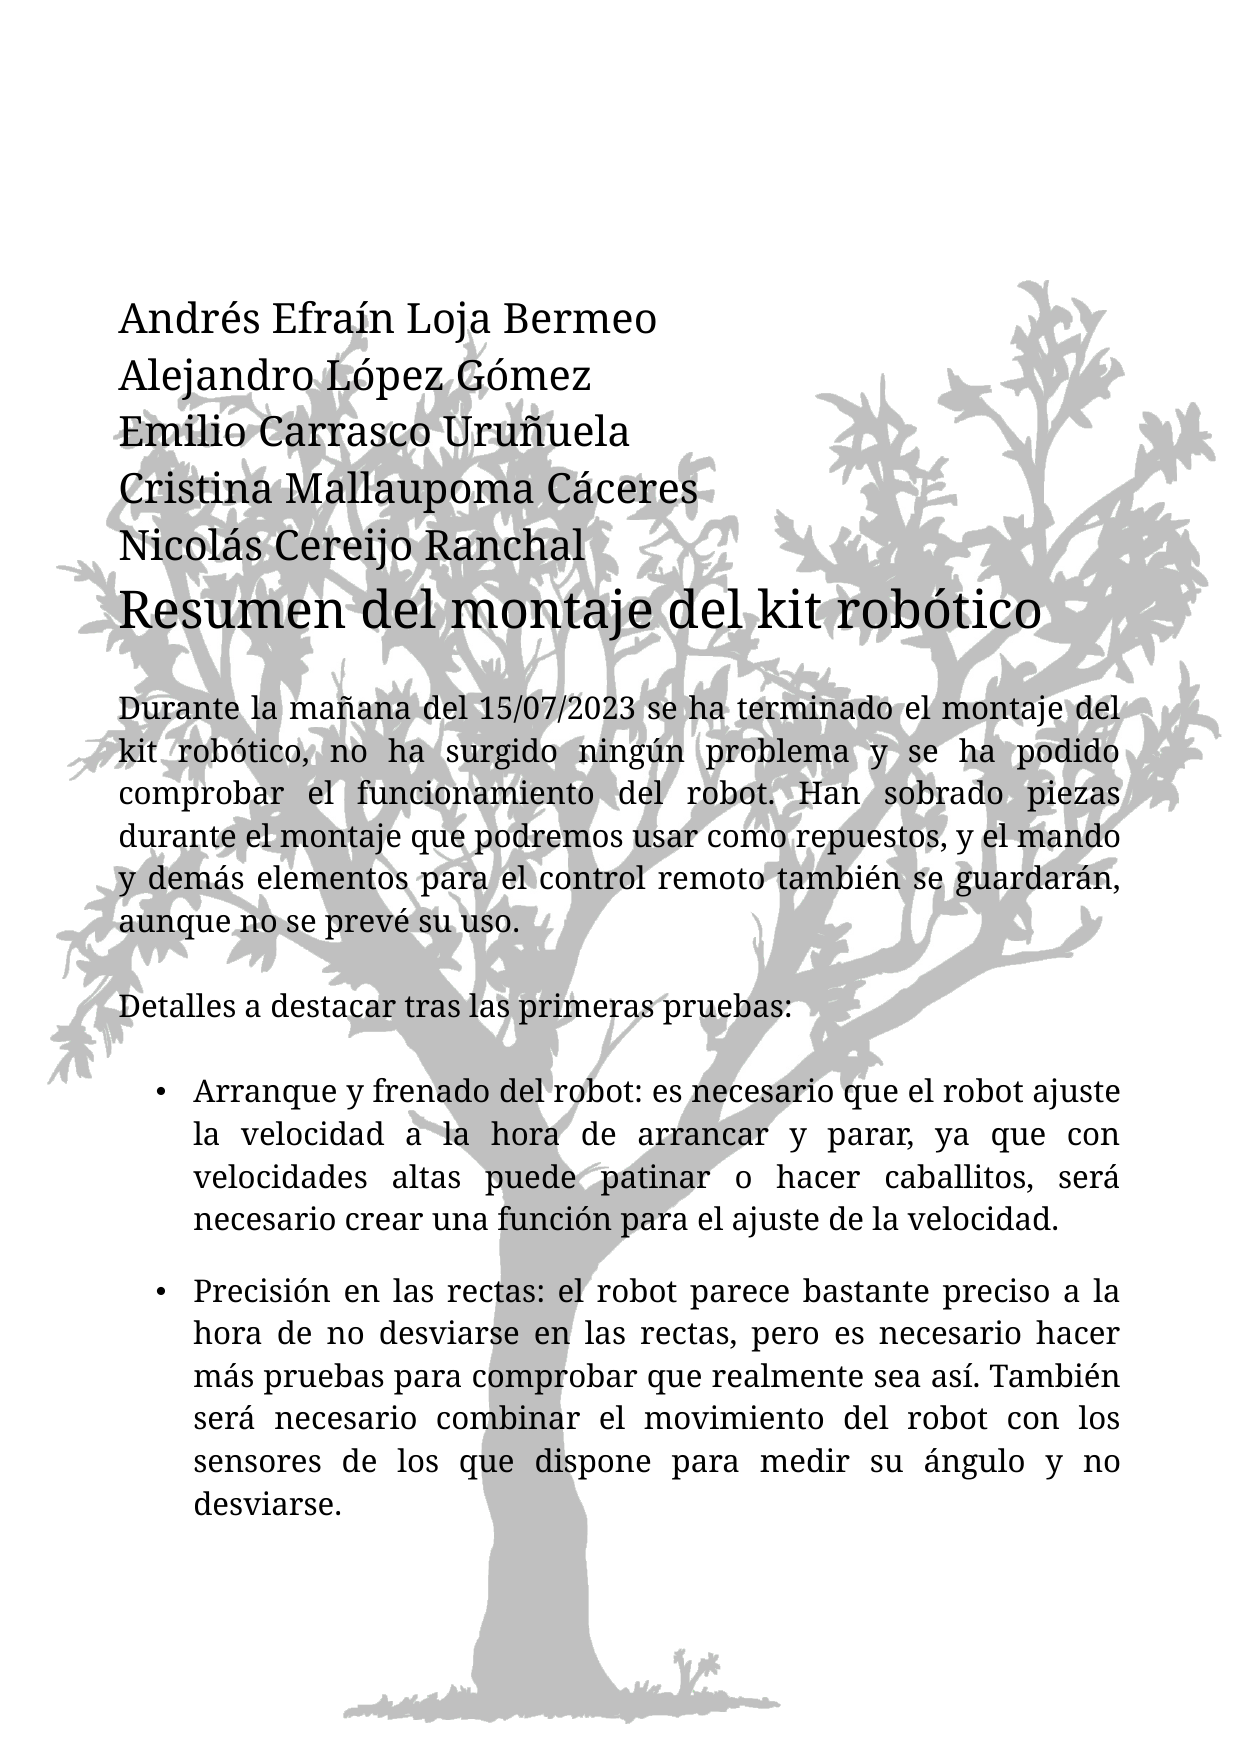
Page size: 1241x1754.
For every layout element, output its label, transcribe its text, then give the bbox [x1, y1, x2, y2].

text Detalles a destacar tras las primeras pruebas: [118, 984, 1122, 1027]
list Precisión en las rectas: el robot parece bastante preciso a la hora de no desviarse en las rectas, pero es necesario hacer más pruebas para comprobar que realmente sea así. También será necesario combinar el movimiento del robot con los sensores de los que dispone para medir su ángulo y no desviarse. [156, 1268, 1122, 1524]
text Emilio Carrasco Uruñuela [118, 402, 1122, 459]
text Andrés Efraín Loja Bermeo [118, 288, 1122, 345]
text Durante la mañana del 15/07/2023 se ha terminado el montaje del kit robótico, no ha surgido ningún problema y se ha podido comprobar el funcionamiento del robot. Han sobrado piezas durante el montaje que podremos usar como repuestos, y el mando y demás elementos para el control remoto también se guardarán, aunque no se prevé su uso. [118, 686, 1122, 942]
list Arranque y frenado del robot: es necesario que el robot ajuste la velocidad a la hora de arrancar y parar, ya que con velocidades altas puede patinar o hacer caballitos, será necesario crear una función para el ajuste de la velocidad. [156, 1069, 1122, 1240]
text Alejandro López Gómez [118, 345, 1122, 402]
picture [0, 0, 1241, 1754]
text Nicolás Cereijo Ranchal [118, 516, 1122, 572]
text Resumen del montaje del kit robótico [118, 572, 1122, 643]
text Cristina Mallaupoma Cáceres [118, 459, 1122, 516]
